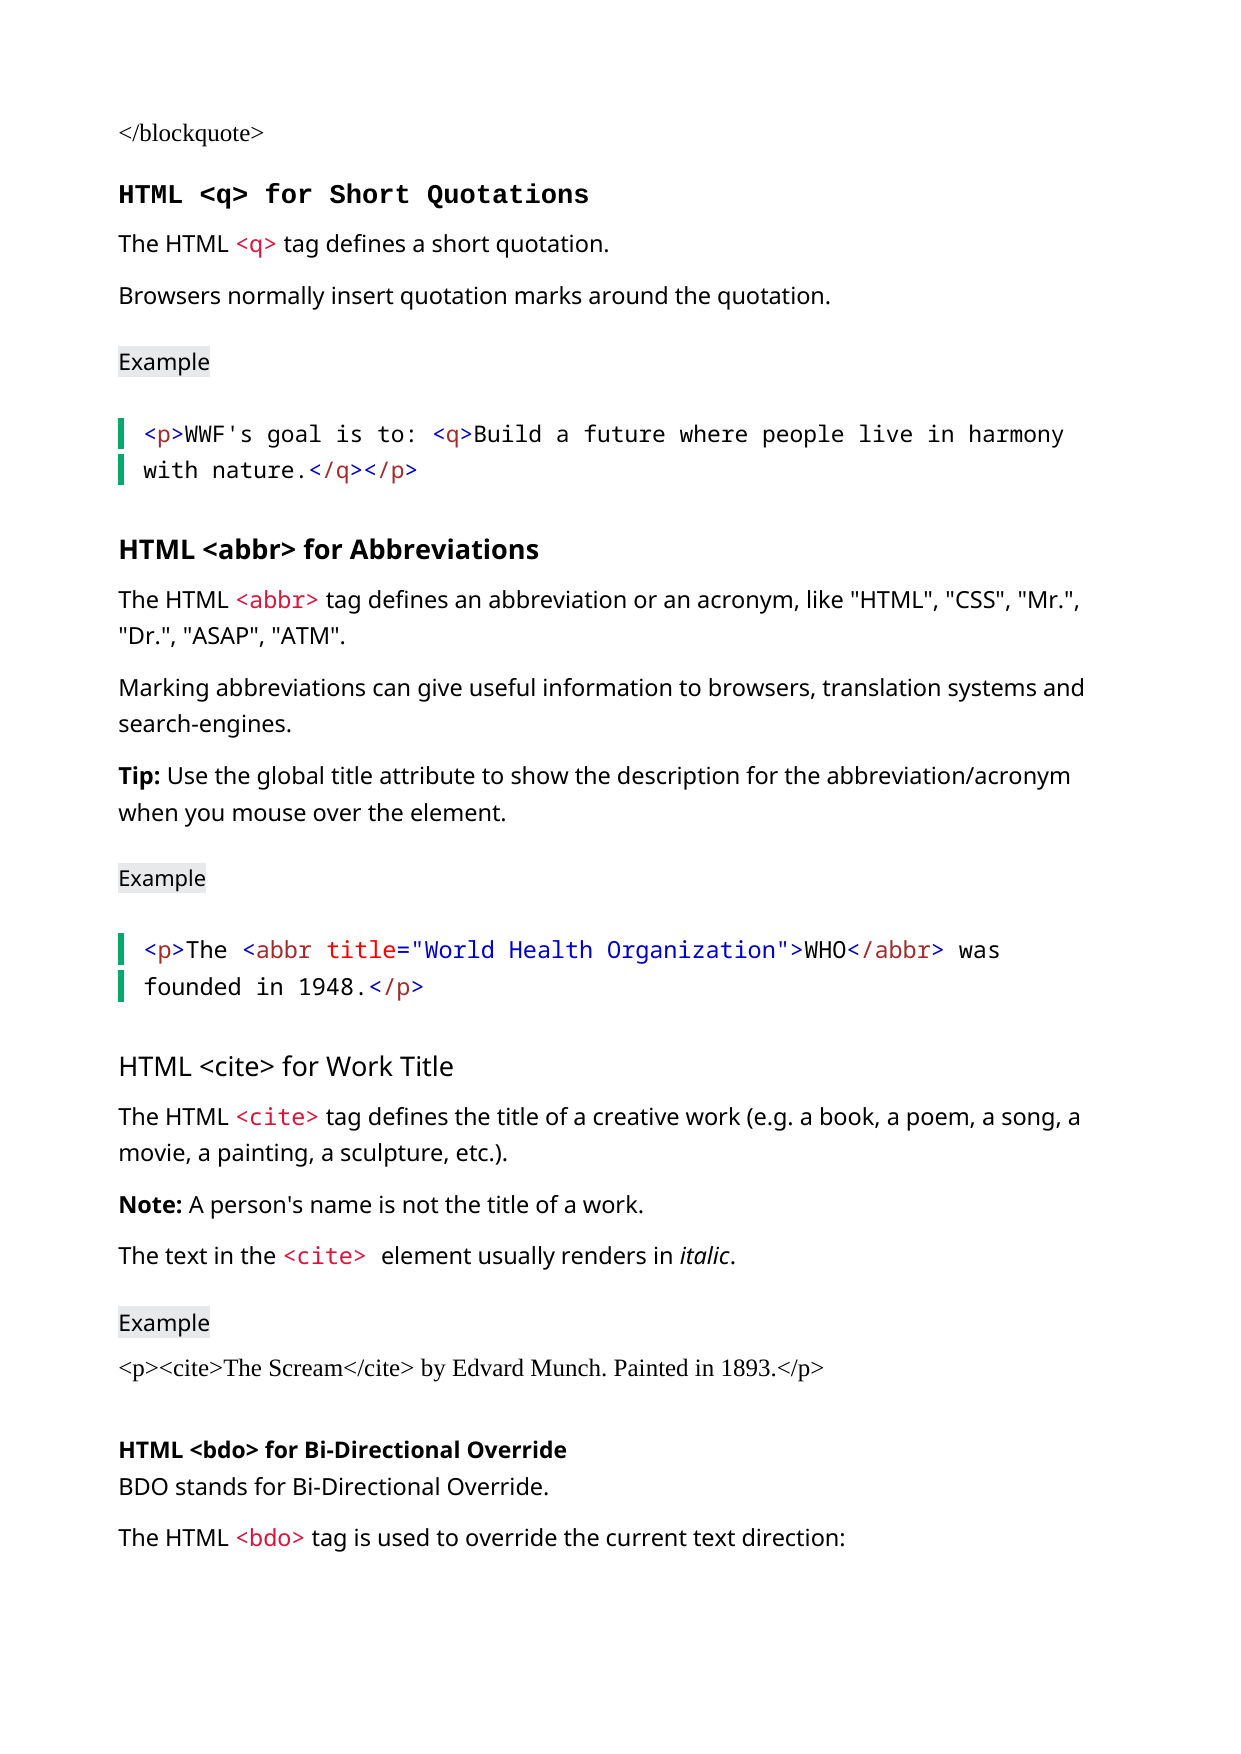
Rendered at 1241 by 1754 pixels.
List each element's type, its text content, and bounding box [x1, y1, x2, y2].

subtitle HTML <abbr> for Abbreviations [118, 530, 1122, 567]
text The HTML <abbr> tag defines an abbreviation or an acronym, like "HTML", "CSS", "Mr.", "Dr.", "ASAP", "ATM". [118, 583, 1122, 652]
text The HTML <bdo> tag is used to override the current text direction: [118, 1522, 1122, 1554]
text Note: A person's name is not the title of a work. [118, 1188, 1122, 1220]
text <p>The <abbr title="World Health Organization">WHO</abbr> was founded in 1948.</p> [118, 933, 1122, 1002]
text BDO stands for Bi-Directional Override. [118, 1470, 1122, 1502]
text Marking abbreviations can give useful information to browsers, translation systems and search-engines. [118, 671, 1122, 740]
text The text in the <cite> element usually renders in italic. [118, 1239, 1122, 1271]
subtitle Example [118, 863, 1122, 893]
text Browsers normally insert quotation marks around the quotation. [118, 279, 1122, 311]
subtitle HTML <q> for Short Quotations [118, 181, 1122, 212]
text The HTML <cite> tag defines the title of a creative work (e.g. a book, a poem, a song, a movie, a painting, a sculpture, etc.). [118, 1100, 1122, 1169]
text Tip: Use the global title attribute to show the description for the abbreviation/acronym when you mouse over the element. [118, 759, 1122, 828]
subtitle HTML <cite> for Work Title [118, 1047, 1122, 1084]
text <p><cite>The Scream</cite> by Edvard Munch. Painted in 1893.</p> [118, 1353, 1122, 1382]
subtitle Example [118, 346, 1122, 377]
text </blockquote> [118, 118, 1122, 147]
text The HTML <q> tag defines a short quotation. [118, 228, 1122, 260]
text <p>WWF's goal is to: <q>Build a future where people live in harmony with nature.</q></p> [118, 418, 1122, 485]
text HTML <bdo> for Bi-Directional Override [118, 1401, 1122, 1466]
subtitle Example [118, 1306, 1122, 1338]
